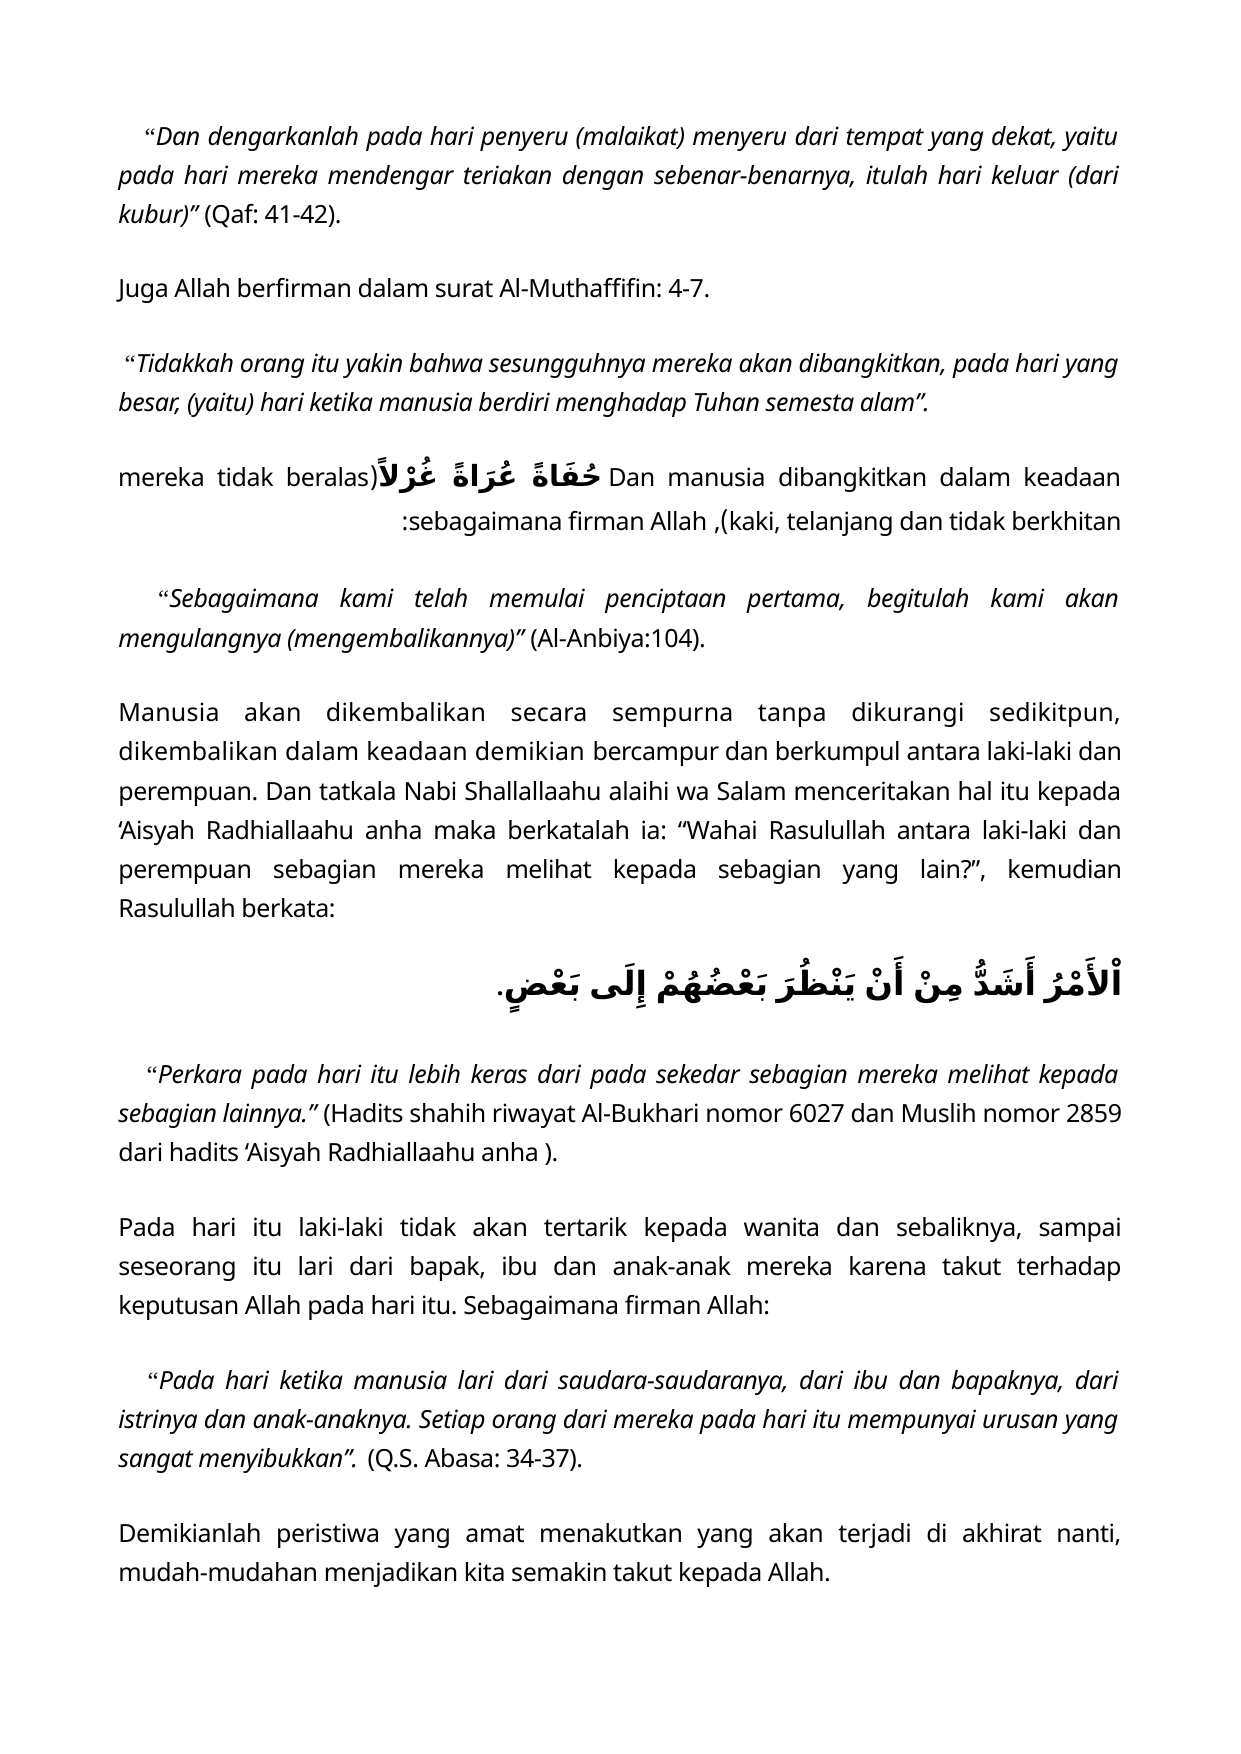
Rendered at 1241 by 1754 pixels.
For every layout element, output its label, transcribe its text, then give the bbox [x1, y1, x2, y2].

text Pada hari itu laki-laki tidak akan tertarik kepada wanita dan sebaliknya, sampai seseorang itu lari dari bapak, ibu dan anak-anak mereka karena takut terhadap keputusan Allah pada hari itu. Sebagaimana firman Allah: [118, 1210, 1122, 1322]
text Manusia akan dikembalikan secara sempurna tanpa dikurangi sedikitpun, dikembalikan dalam keadaan demikian bercampur dan berkumpul antara laki-laki dan perempuan. Dan tatkala Nabi Shallallaahu alaihi wa Salam menceritakan hal itu kepada ‘Aisyah Radhiallaahu anha maka berkatalah ia: “Wahai Rasulullah antara laki-laki dan perempuan sebagian mereka melihat kepada sebagian yang lain?”, kemudian Rasulullah berkata: [118, 695, 1122, 925]
text Demikianlah peristiwa yang amat menakutkan yang akan terjadi di akhirat nanti, mudah-mudahan menjadikan kita semakin takut kepada Allah. [118, 1516, 1122, 1589]
text “Tidakkah orang itu yakin bahwa sesungguhnya mereka akan dibangkitkan, pada hari yang besar, (yaitu) hari ketika manusia berdiri menghadap Tuhan semesta alam”. [118, 346, 1122, 419]
text Juga Allah berfirman dalam surat Al-Muthaffifin: 4-7. [118, 271, 1122, 305]
text “Dan dengarkanlah pada hari penyeru (malaikat) menyeru dari tempat yang dekat, yaitu pada hari mereka mendengar teriakan dengan sebenar-benarnya, itulah hari keluar (dari kubur)” (Qaf: 41-42). [118, 118, 1122, 231]
text “Pada hari ketika manusia lari dari saudara-saudaranya, dari ibu dan bapaknya, dari istrinya dan anak-anaknya. Setiap orang dari mereka pada hari itu mempunyai urusan yang sangat menyibukkan”. (Q.S. Abasa: 34-37). [118, 1363, 1122, 1475]
text Dan manusia dibangkitkan dalam keadaan حُفَاةً عُرَاةً غُرْلاً(mereka tidak beralas kaki, telanjang dan tidak berkhitan), sebagaimana firman Allah: [118, 459, 1122, 540]
text “Perkara pada hari itu lebih keras dari pada sekedar sebagian mereka melihat kepada sebagian lainnya.” (Hadits shahih riwayat Al-Bukhari nomor 6027 dan Muslih nomor 2859 dari hadits ‘Aisyah Radhiallaahu anha ). [118, 1057, 1122, 1169]
text “Sebagaimana kami telah memulai penciptaan pertama, begitulah kami akan mengulangnya (mengembalikannya)” (Al-Anbiya:104). [118, 581, 1122, 654]
text اْلأَمْرُ أَشَدُّ مِنْ أَنْ يَنْظُرَ بَعْضُهُمْ إِلَى بَعْضٍ. [118, 965, 1122, 1009]
